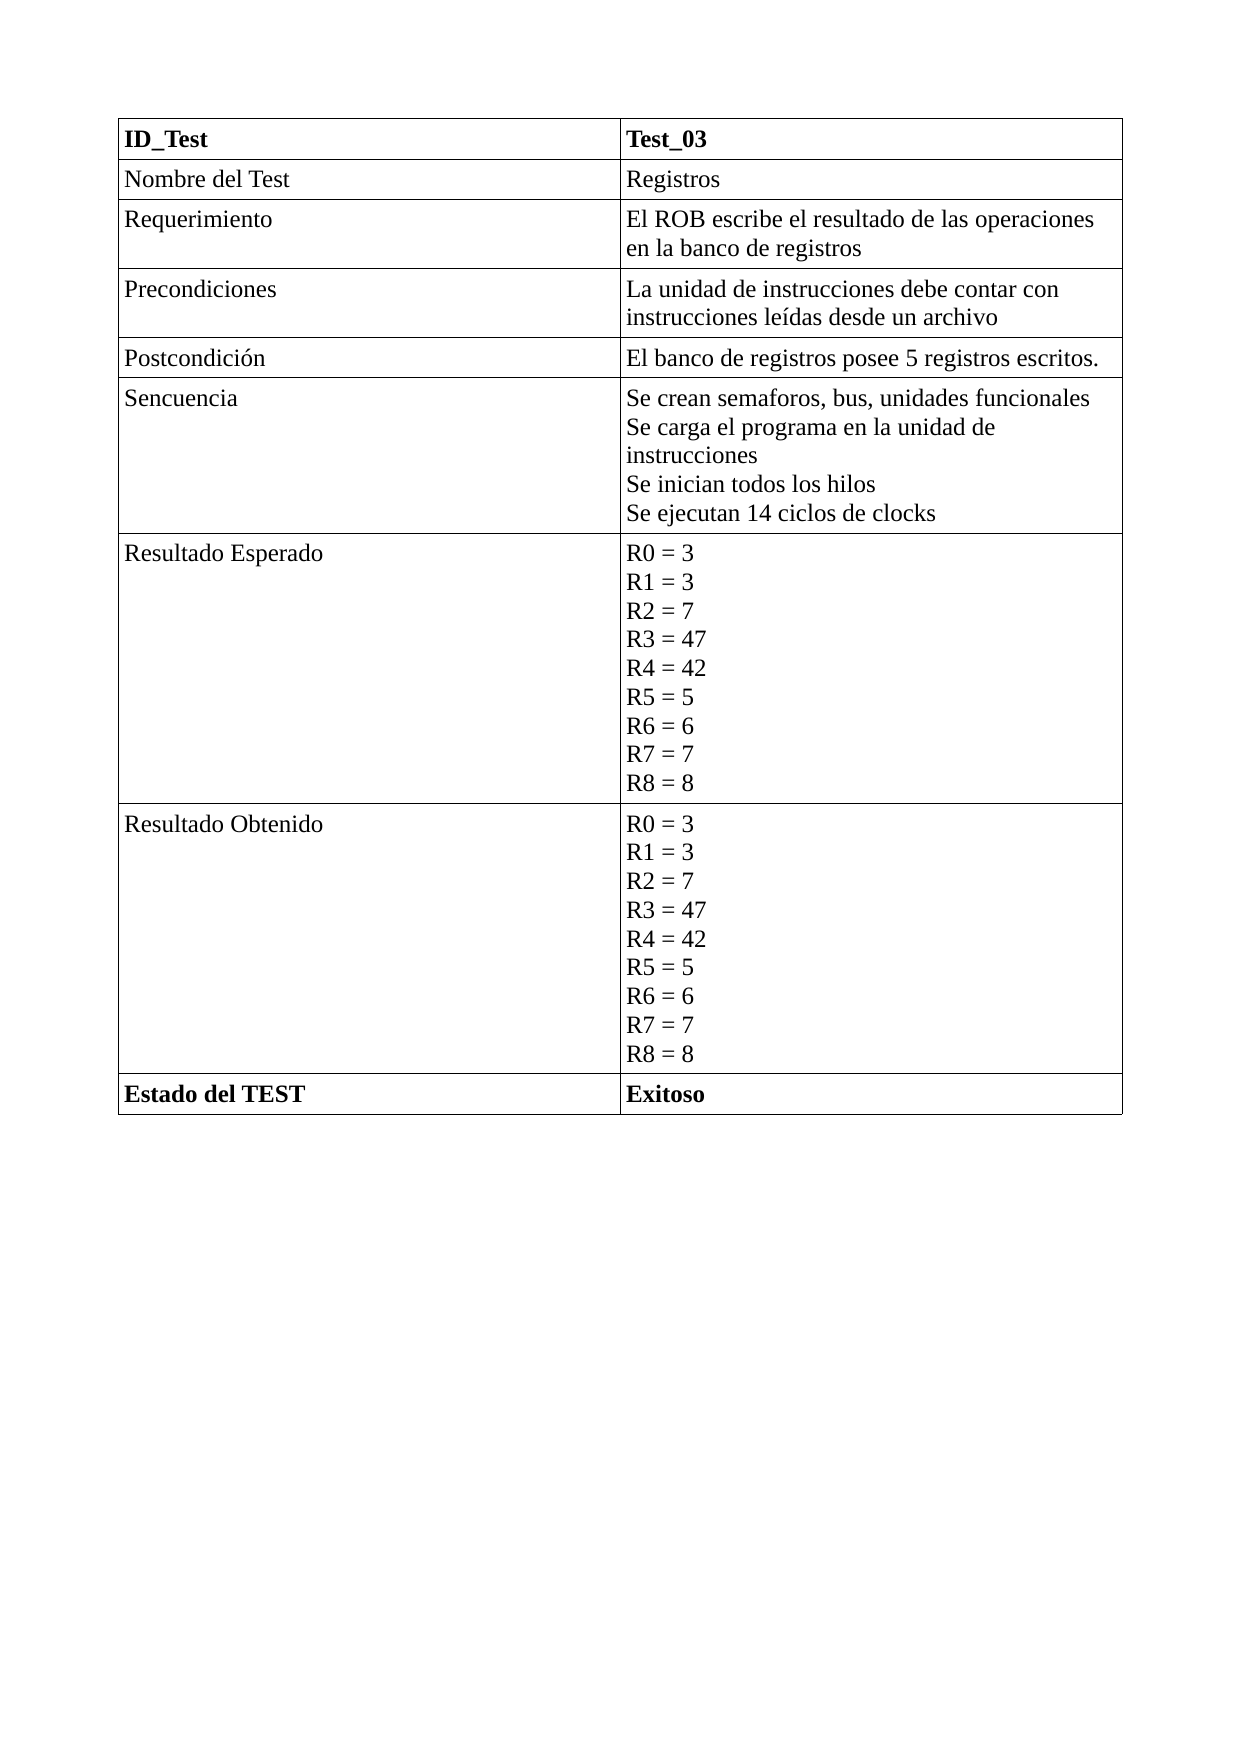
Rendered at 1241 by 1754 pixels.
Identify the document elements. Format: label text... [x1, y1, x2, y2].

table_cell El banco de registros posee 5 registros escritos. [621, 338, 1122, 377]
table_cell Requerimiento [119, 200, 620, 268]
table_cell Estado del TEST [119, 1074, 620, 1113]
table_cell Se crean semaforos, bus, unidades funcionales Se carga el programa en la unidad de instrucciones Se inician todos los hilos Se ejecutan 14 ciclos de clocks [621, 378, 1122, 532]
table_cell Postcondición [119, 338, 620, 377]
table_cell Registros [621, 160, 1122, 199]
table_cell Sencuencia [119, 378, 620, 532]
table_cell Resultado Esperado [119, 534, 620, 803]
table_cell Exitoso [621, 1074, 1122, 1113]
table_cell La unidad de instrucciones debe contar con instrucciones leídas desde un archivo [621, 269, 1122, 337]
table_header ID_Test [119, 119, 620, 158]
table_cell Resultado Obtenido [119, 804, 620, 1073]
table_cell R0 = 3 R1 = 3 R2 = 7 R3 = 47 R4 = 42 R5 = 5 R6 = 6 R7 = 7 R8 = 8 [621, 804, 1122, 1073]
table_header Test_03 [621, 119, 1122, 158]
table_cell Precondiciones [119, 269, 620, 337]
table_cell R0 = 3 R1 = 3 R2 = 7 R3 = 47 R4 = 42 R5 = 5 R6 = 6 R7 = 7 R8 = 8 [621, 534, 1122, 803]
table_cell Nombre del Test [119, 160, 620, 199]
table_cell El ROB escribe el resultado de las operaciones en la banco de registros [621, 200, 1122, 268]
